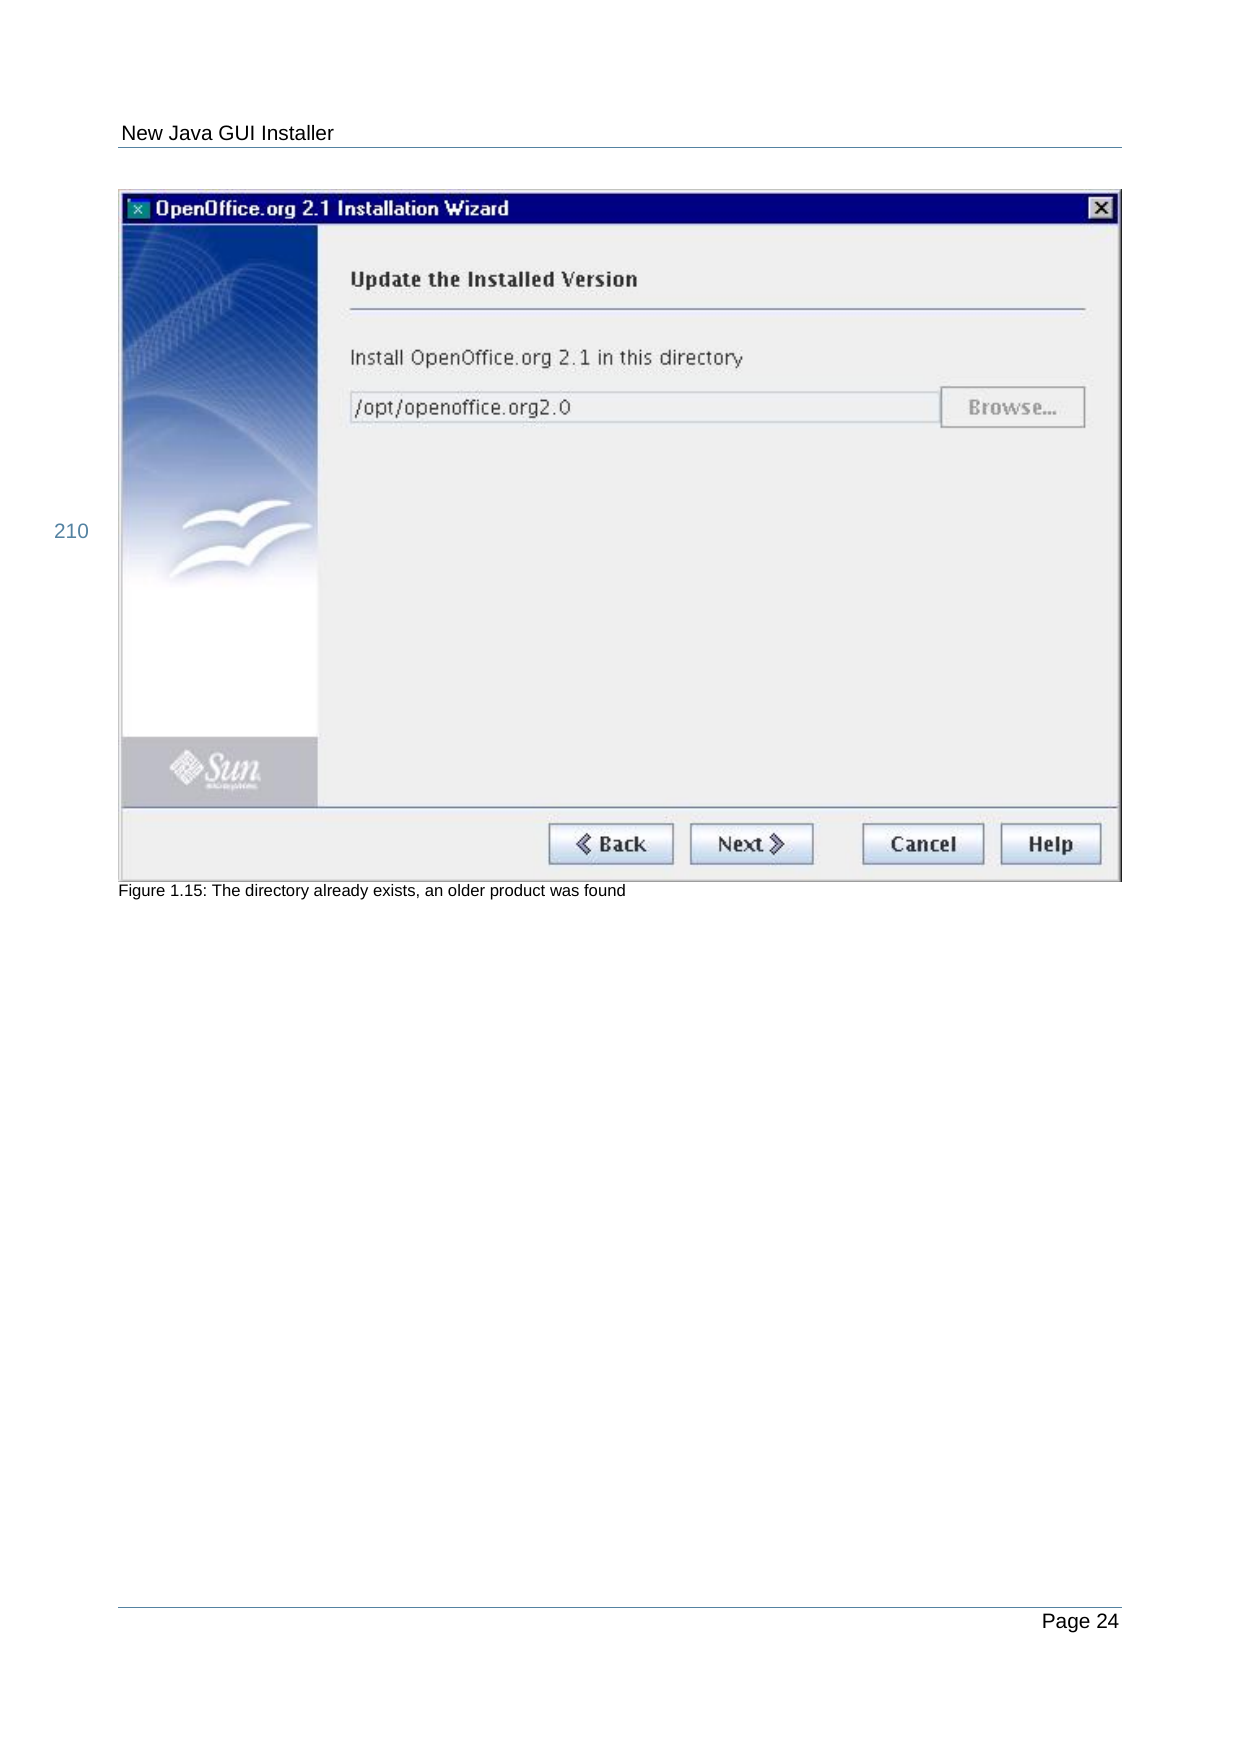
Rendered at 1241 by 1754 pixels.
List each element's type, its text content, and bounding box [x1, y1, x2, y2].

text Figure 1.15: The directory already exists, an older product was found [118, 882, 1122, 900]
